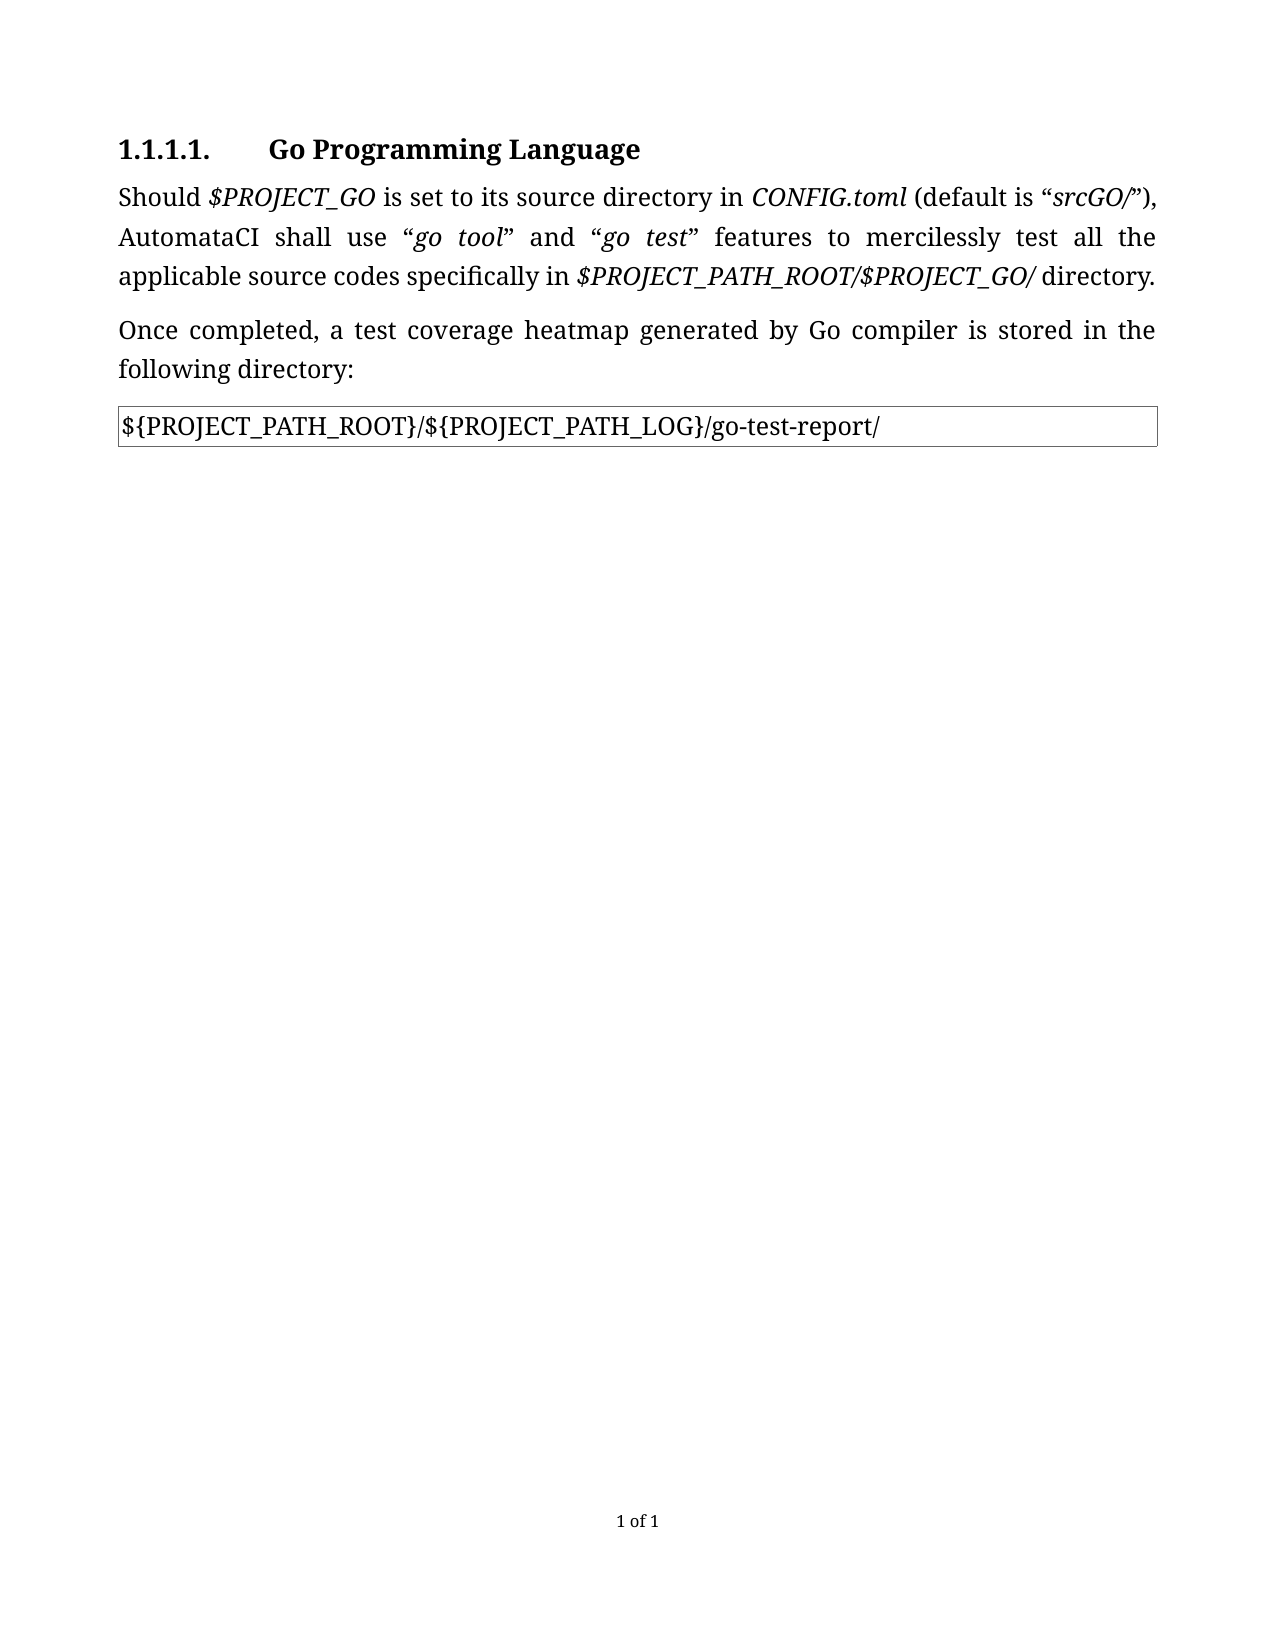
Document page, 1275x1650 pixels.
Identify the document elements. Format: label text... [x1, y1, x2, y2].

text Should $PROJECT_GO is set to its source directory in CONFIG.toml (default is “srcGO/”), AutomataCI shall use “go tool” and “go test” features to mercilessly test all the applicable source codes specifically in $PROJECT_PATH_ROOT/$PROJECT_GO/ directory. [118, 180, 1157, 292]
text Once completed, a test coverage heatmap generated by Go compiler is stored in the following directory: [118, 312, 1157, 386]
subtitle Go Programming Language [118, 131, 1157, 167]
text ${PROJECT_PATH_ROOT}/${PROJECT_PATH_LOG}/go-test-report/ [119, 407, 1157, 446]
